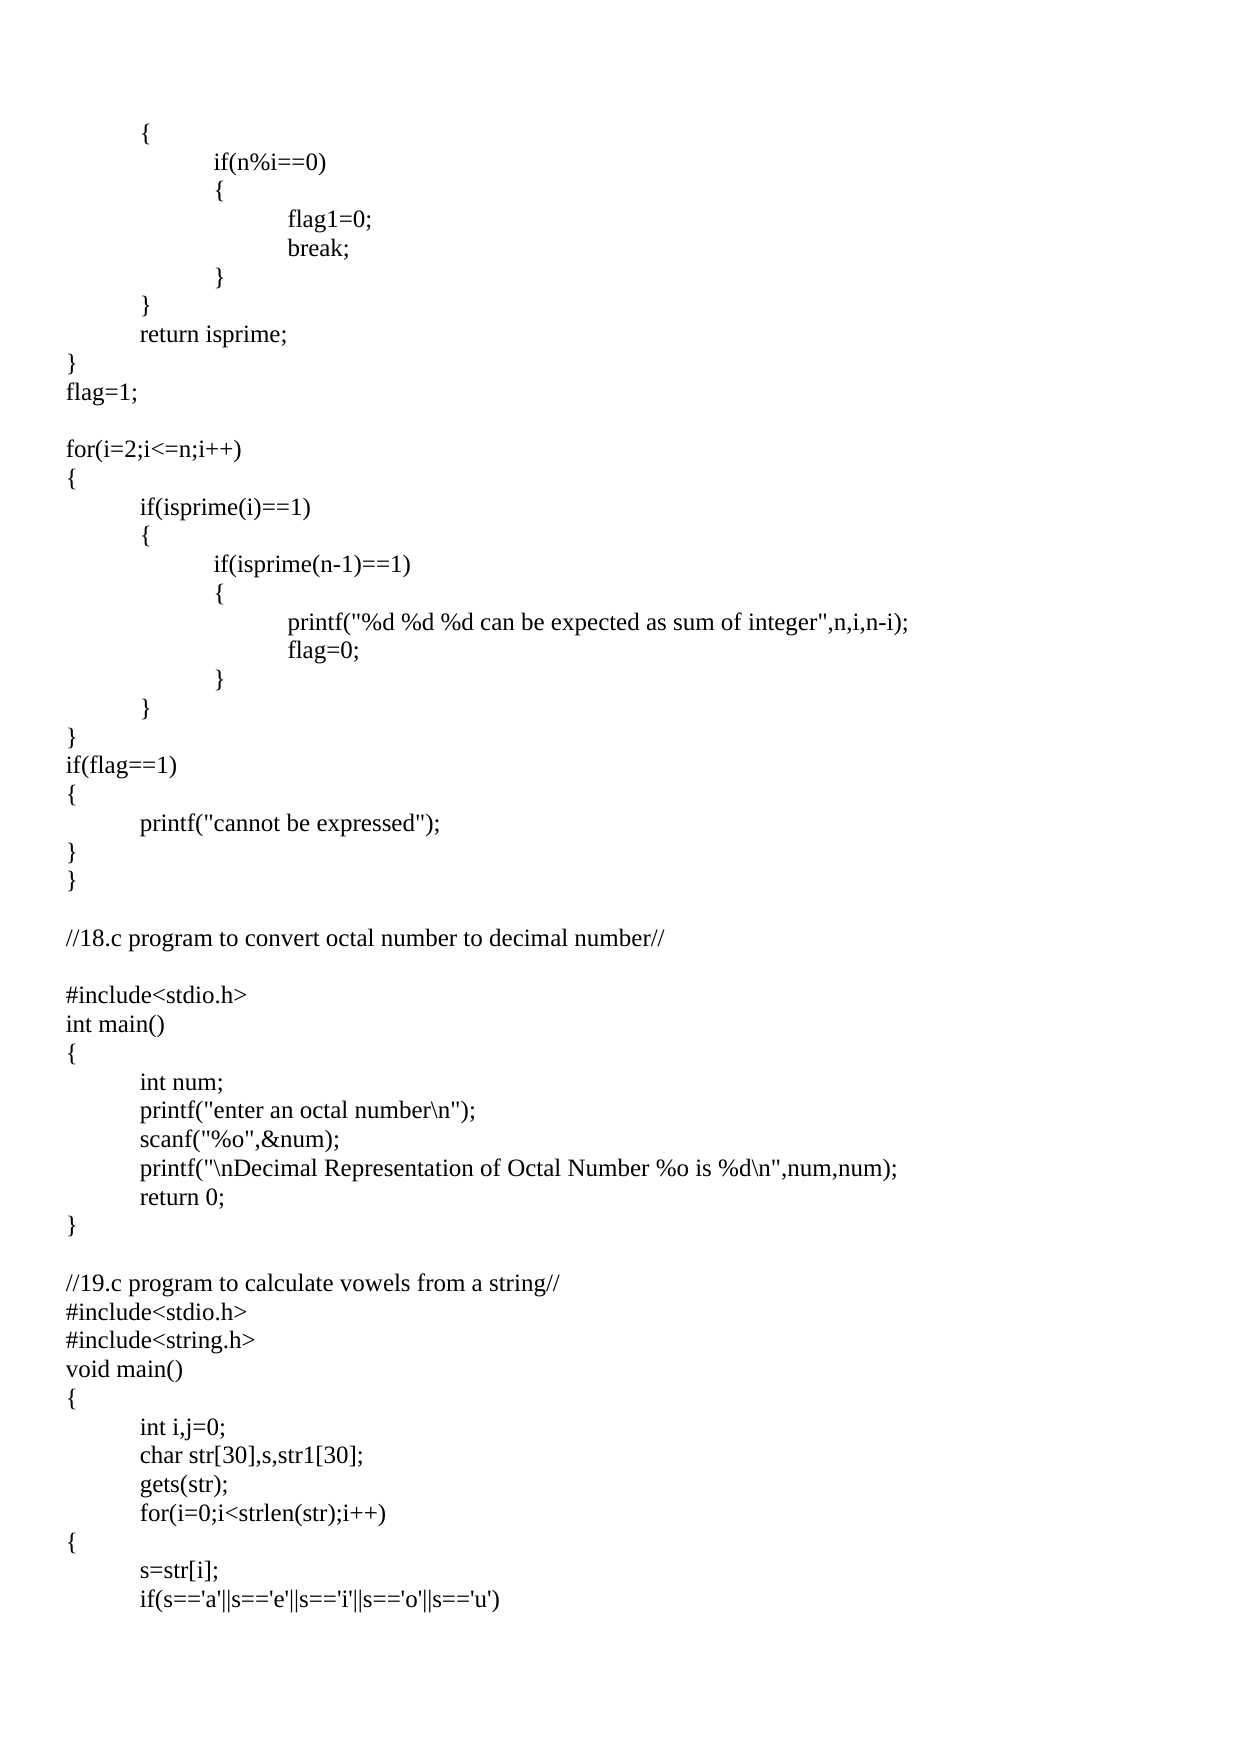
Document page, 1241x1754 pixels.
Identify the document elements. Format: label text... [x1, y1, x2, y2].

text void main() [66, 1354, 1123, 1383]
text flag=0; [66, 636, 1123, 664]
text printf("%d %d %d can be expected as sum of integer",n,i,n-i); [66, 607, 1123, 636]
text gets(str); [66, 1469, 1123, 1498]
text { [66, 463, 1123, 492]
text { [66, 118, 1123, 147]
text } [66, 837, 1123, 866]
text } [66, 1211, 1123, 1239]
text for(i=2;i<=n;i++) [66, 434, 1123, 463]
text return 0; [66, 1182, 1123, 1211]
text return isprime; [66, 319, 1123, 348]
text } [66, 348, 1123, 377]
text #include<stdio.h> [66, 1297, 1123, 1326]
text if(flag==1) [66, 751, 1123, 779]
text { [66, 779, 1123, 808]
text int main() [66, 1009, 1123, 1038]
text if(s=='a'||s=='e'||s=='i'||s=='o'||s=='u') [66, 1584, 1123, 1613]
text int i,j=0; [66, 1412, 1123, 1441]
text { [66, 521, 1123, 549]
text #include<string.h> [66, 1326, 1123, 1354]
text { [66, 1383, 1123, 1412]
text printf("cannot be expressed"); [66, 808, 1123, 837]
text } [66, 664, 1123, 693]
text s=str[i]; [66, 1556, 1123, 1584]
text } [66, 722, 1123, 751]
text //18.c program to convert octal number to decimal number// [66, 923, 1123, 952]
text #include<stdio.h> [66, 981, 1123, 1009]
text for(i=0;i<strlen(str);i++) [66, 1498, 1123, 1527]
text } [66, 866, 1123, 894]
text flag1=0; [66, 204, 1123, 233]
text scanf("%o",&num); [66, 1124, 1123, 1153]
text { [66, 1038, 1123, 1067]
text if(isprime(n-1)==1) [66, 549, 1123, 578]
text } [66, 693, 1123, 722]
text flag=1; [66, 377, 1123, 406]
text { [66, 176, 1123, 204]
text } [66, 291, 1123, 319]
text if(n%i==0) [66, 147, 1123, 176]
text printf("\nDecimal Representation of Octal Number %o is %d\n",num,num); [66, 1153, 1123, 1182]
text break; [66, 233, 1123, 262]
text int num; [66, 1067, 1123, 1096]
text if(isprime(i)==1) [66, 492, 1123, 521]
text { [66, 1527, 1123, 1556]
text } [66, 262, 1123, 291]
text //19.c program to calculate vowels from a string// [66, 1268, 1123, 1297]
text char str[30],s,str1[30]; [66, 1441, 1123, 1469]
text { [66, 578, 1123, 607]
text printf("enter an octal number\n"); [66, 1096, 1123, 1124]
